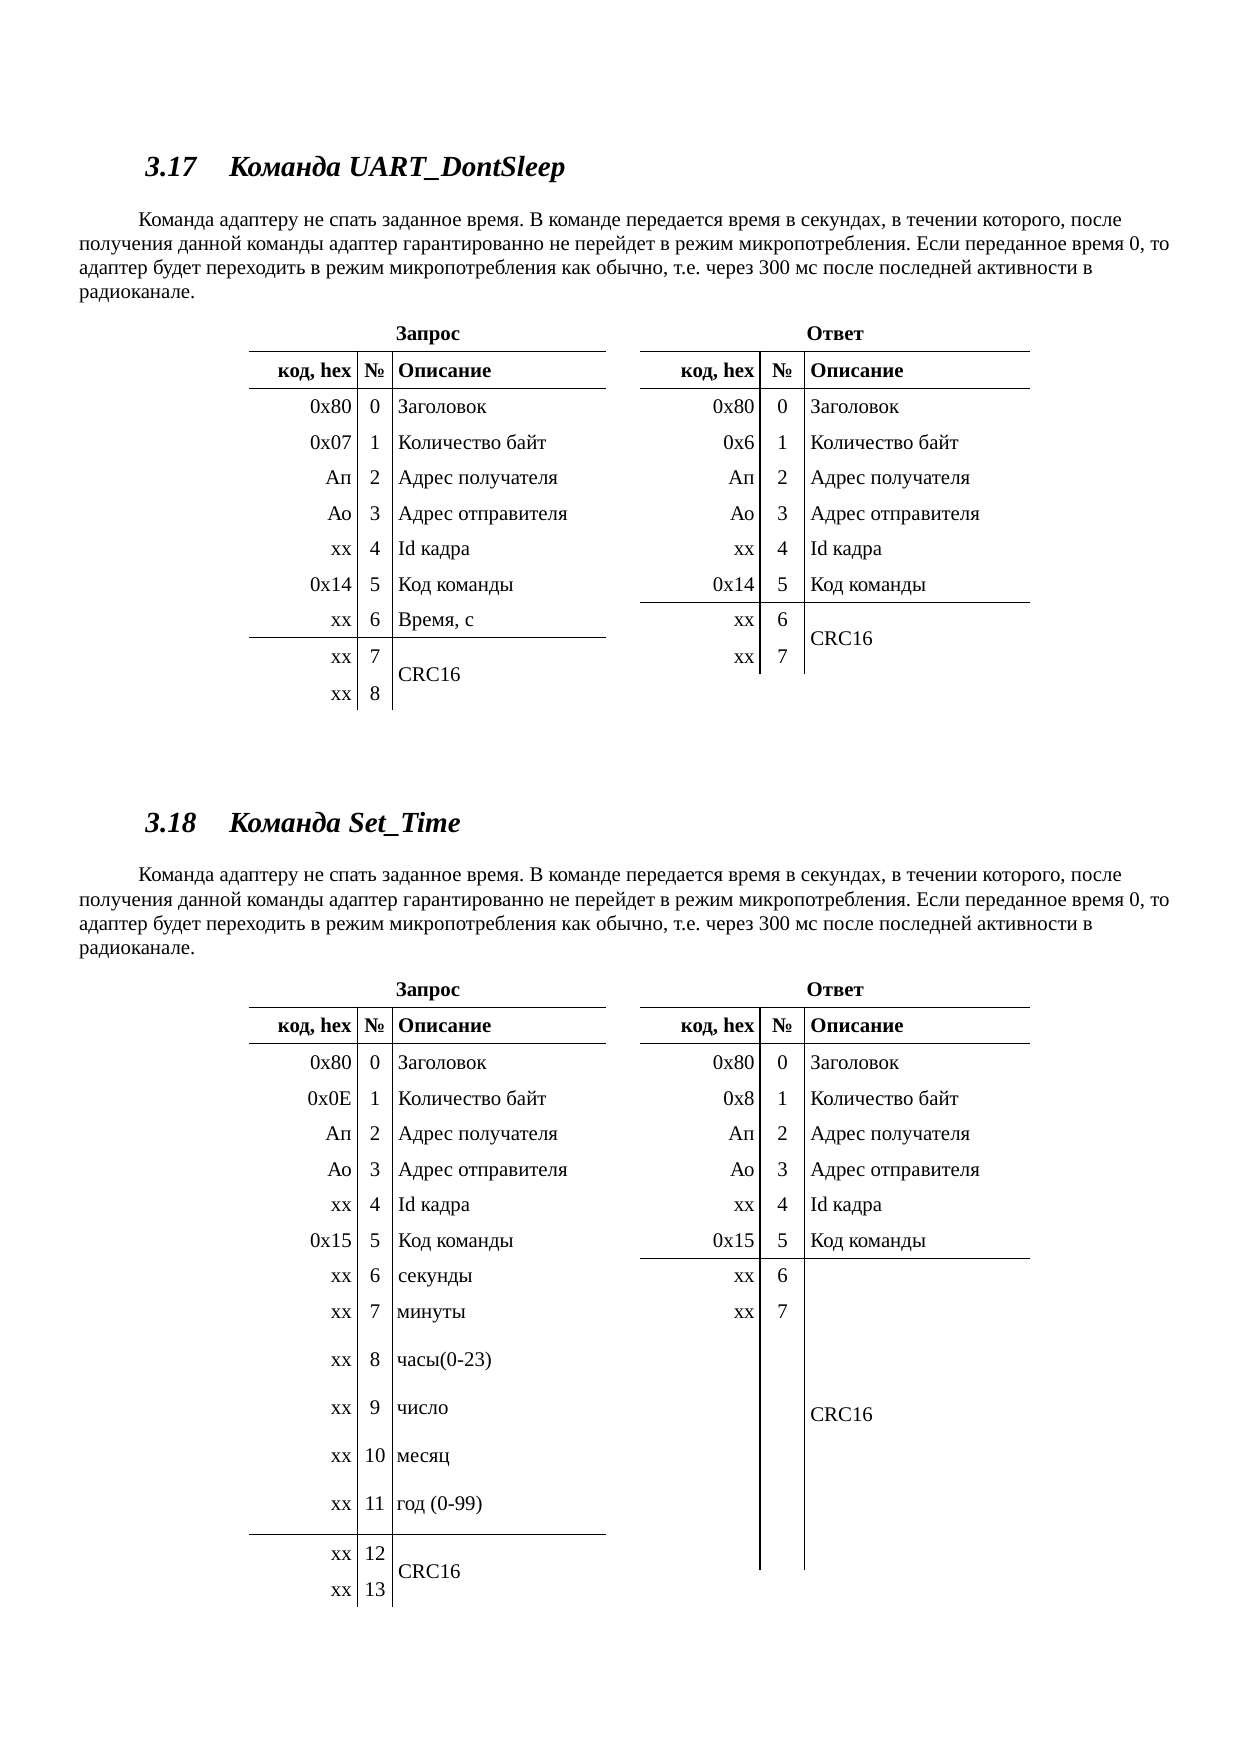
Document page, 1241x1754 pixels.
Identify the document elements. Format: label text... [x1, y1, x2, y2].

table_cell № [761, 1008, 804, 1043]
table_cell Ап [249, 460, 357, 495]
table_cell xx [640, 637, 759, 674]
table_cell 0x8 [640, 1080, 759, 1115]
table_cell [761, 1341, 804, 1389]
table_cell Адрес отправителя [805, 495, 1029, 531]
table_cell Адрес получателя [805, 1115, 1029, 1151]
table_cell [606, 531, 640, 566]
table_cell хх [249, 1293, 357, 1341]
table_cell [640, 1534, 759, 1570]
table_cell код, hex [249, 352, 357, 387]
table_cell Заголовок [805, 389, 1029, 424]
table_cell xx [640, 1259, 759, 1293]
table_cell 0x80 [249, 389, 357, 424]
table_cell [640, 1570, 760, 1607]
table_cell [606, 1115, 640, 1151]
table_cell 3 [358, 495, 392, 531]
table_cell [606, 1438, 640, 1486]
table_cell 0x80 [640, 1044, 759, 1080]
table_cell 0 [358, 389, 392, 424]
table_cell xx [249, 1535, 357, 1570]
table_cell 7 [761, 1293, 804, 1341]
table_cell [606, 1570, 640, 1607]
table_cell [606, 424, 640, 459]
table_cell Id кадра [805, 1186, 1029, 1222]
table_cell [640, 1438, 759, 1486]
table_cell Ап [640, 460, 759, 495]
table_cell 6 [761, 603, 804, 637]
table_cell 0x6 [640, 424, 759, 459]
table_cell Адрес получателя [805, 460, 1029, 495]
table_cell Количество байт [393, 1080, 606, 1115]
table_cell секунды [393, 1258, 606, 1293]
table_cell [606, 351, 640, 387]
table_cell 5 [358, 1222, 392, 1257]
table_cell 6 [761, 1259, 804, 1293]
table_cell [760, 1570, 804, 1607]
table_cell хх [249, 1341, 357, 1389]
table_header Запрос [249, 971, 606, 1007]
table_header Ответ [640, 971, 1029, 1007]
table_cell Заголовок [393, 1044, 606, 1080]
table_cell Ао [249, 1151, 357, 1186]
table_cell [606, 1151, 640, 1186]
table_cell [761, 1438, 804, 1486]
table_cell Id кадра [805, 531, 1029, 566]
table_cell код, hex [640, 1008, 759, 1043]
table_cell [606, 1341, 640, 1389]
table_cell 6 [358, 1258, 392, 1293]
table_cell месяц [393, 1438, 606, 1486]
table_cell [761, 1534, 804, 1570]
table_cell Ао [640, 1151, 759, 1186]
table_cell 8 [358, 674, 392, 710]
table_cell 0x07 [249, 424, 357, 459]
table_cell xx [249, 638, 357, 674]
table_cell код, hex [249, 1008, 357, 1043]
table_cell Код команды [393, 566, 606, 602]
table_cell [606, 602, 640, 637]
table_cell [761, 1486, 804, 1534]
table_cell Код команды [805, 566, 1029, 602]
table_cell год (0-99) [393, 1486, 606, 1534]
table_cell хх [249, 1486, 357, 1534]
table_cell [606, 1043, 640, 1080]
table_cell [606, 1389, 640, 1437]
text Команда адаптеру не спать заданное время. В команде передается время в секундах, в течении которого, после получения данной команды адаптер гарантированно не перейдет в режим микропотребления. Если переданное время 0, то адаптер будет переходить в режим микропотребления как обычно, т.е. через 300 мс после последней активности в радиоканале. [79, 207, 1187, 303]
table_cell Описание [805, 352, 1029, 387]
table_cell 11 [358, 1486, 392, 1534]
table_cell 0x15 [249, 1222, 357, 1257]
table_cell 0 [358, 1044, 392, 1080]
table_cell 7 [761, 637, 804, 674]
table_cell Адрес получателя [393, 1115, 606, 1151]
table_cell Описание [805, 1008, 1029, 1043]
table_cell Заголовок [393, 389, 606, 424]
table_cell [606, 495, 640, 531]
table_cell xx [640, 1186, 759, 1222]
table_cell 2 [761, 460, 804, 495]
table_header [606, 315, 640, 351]
table_cell хх [249, 602, 357, 637]
table_cell CRC16 [805, 1259, 1029, 1570]
table_cell Описание [393, 1008, 606, 1043]
table_cell CRC16 [393, 638, 606, 710]
table_cell Ап [640, 1115, 759, 1151]
table_cell [606, 1293, 640, 1341]
table_cell число [393, 1389, 606, 1437]
table_cell 3 [358, 1151, 392, 1186]
table_cell 3 [761, 1151, 804, 1186]
table_cell хх [249, 1258, 357, 1293]
table_cell хх [249, 1438, 357, 1486]
table_cell 3 [761, 495, 804, 531]
table_cell [606, 637, 640, 674]
table_cell 6 [358, 602, 392, 637]
table_cell Id кадра [393, 1186, 606, 1222]
table_cell [606, 674, 640, 710]
table_cell Id кадра [393, 531, 606, 566]
table_cell Количество байт [393, 424, 606, 459]
table_cell [640, 674, 760, 710]
table_cell 2 [761, 1115, 804, 1151]
table_cell № [358, 1008, 392, 1043]
table_header [606, 971, 640, 1007]
table_cell xx [249, 531, 357, 566]
table_cell 1 [358, 424, 392, 459]
table_cell 0 [761, 389, 804, 424]
table_cell 4 [761, 531, 804, 566]
table_cell 0x15 [640, 1222, 759, 1257]
table_cell 0 [761, 1044, 804, 1080]
table_cell Количество байт [805, 424, 1029, 459]
table_cell [640, 1486, 759, 1534]
table_cell CRC16 [805, 603, 1029, 674]
table_cell [606, 388, 640, 424]
table_cell [606, 1258, 640, 1293]
table_cell 4 [761, 1186, 804, 1222]
table_cell [606, 460, 640, 495]
table_cell 1 [761, 1080, 804, 1115]
table_cell 5 [761, 566, 804, 602]
subtitle Команда UART_DontSleep [108, 149, 1187, 182]
table_cell хх [640, 1293, 759, 1341]
table_cell № [761, 352, 804, 387]
table_cell 13 [358, 1570, 392, 1607]
subtitle Команда Set_Time [108, 805, 1187, 838]
table_cell Адрес отправителя [393, 1151, 606, 1186]
table_cell Код команды [393, 1222, 606, 1257]
table_cell 7 [358, 1293, 392, 1341]
table_cell 4 [358, 531, 392, 566]
table_cell [606, 566, 640, 602]
table_cell xx [249, 1570, 357, 1607]
table_cell xx [249, 674, 357, 710]
table_header Запрос [249, 315, 606, 351]
table_cell код, hex [640, 352, 759, 387]
table_cell Адрес отправителя [805, 1151, 1029, 1186]
table_cell часы(0-23) [393, 1341, 606, 1389]
table_cell [761, 1389, 804, 1437]
table_cell 0x14 [249, 566, 357, 602]
table_cell Количество байт [805, 1080, 1029, 1115]
table_cell 8 [358, 1341, 392, 1389]
table_cell 1 [761, 424, 804, 459]
table_cell [606, 1007, 640, 1043]
table_cell № [358, 352, 392, 387]
table_cell 5 [358, 566, 392, 602]
table_cell [804, 1570, 1029, 1607]
table_cell [640, 1341, 759, 1389]
table_cell Ао [249, 495, 357, 531]
table_cell 4 [358, 1186, 392, 1222]
table_cell 10 [358, 1438, 392, 1486]
table_cell [606, 1534, 640, 1570]
table_cell [606, 1486, 640, 1534]
table_cell Ао [640, 495, 759, 531]
table_cell 0x80 [249, 1044, 357, 1080]
table_cell Код команды [805, 1222, 1029, 1257]
table_cell Ап [249, 1115, 357, 1151]
table_cell 1 [358, 1080, 392, 1115]
table_cell [640, 1389, 759, 1437]
table_cell Заголовок [805, 1044, 1029, 1080]
table_cell 2 [358, 1115, 392, 1151]
table_cell xx [640, 531, 759, 566]
table_cell 0x0E [249, 1080, 357, 1115]
table_cell [804, 674, 1029, 710]
table_cell 0x14 [640, 566, 759, 602]
table_cell [606, 1222, 640, 1257]
table_cell 5 [761, 1222, 804, 1257]
table_header Ответ [640, 315, 1029, 351]
table_cell [606, 1080, 640, 1115]
table_cell 0x80 [640, 389, 759, 424]
table_cell xx [640, 603, 759, 637]
table_cell [606, 1186, 640, 1222]
table_cell [760, 674, 804, 710]
table_cell xx [249, 1186, 357, 1222]
table_cell 7 [358, 638, 392, 674]
table_cell CRC16 [393, 1535, 606, 1607]
table_cell Адрес отправителя [393, 495, 606, 531]
table_cell Время, с [393, 602, 606, 637]
table_cell хх [249, 1389, 357, 1437]
table_cell Адрес получателя [393, 460, 606, 495]
table_cell Описание [393, 352, 606, 387]
table_cell 2 [358, 460, 392, 495]
text Команда адаптеру не спать заданное время. В команде передается время в секундах, в течении которого, после получения данной команды адаптер гарантированно не перейдет в режим микропотребления. Если переданное время 0, то адаптер будет переходить в режим микропотребления как обычно, т.е. через 300 мс после последней активности в радиоканале. [79, 862, 1187, 959]
table_cell минуты [393, 1293, 606, 1341]
table_cell 12 [358, 1535, 392, 1570]
table_cell 9 [358, 1389, 392, 1437]
